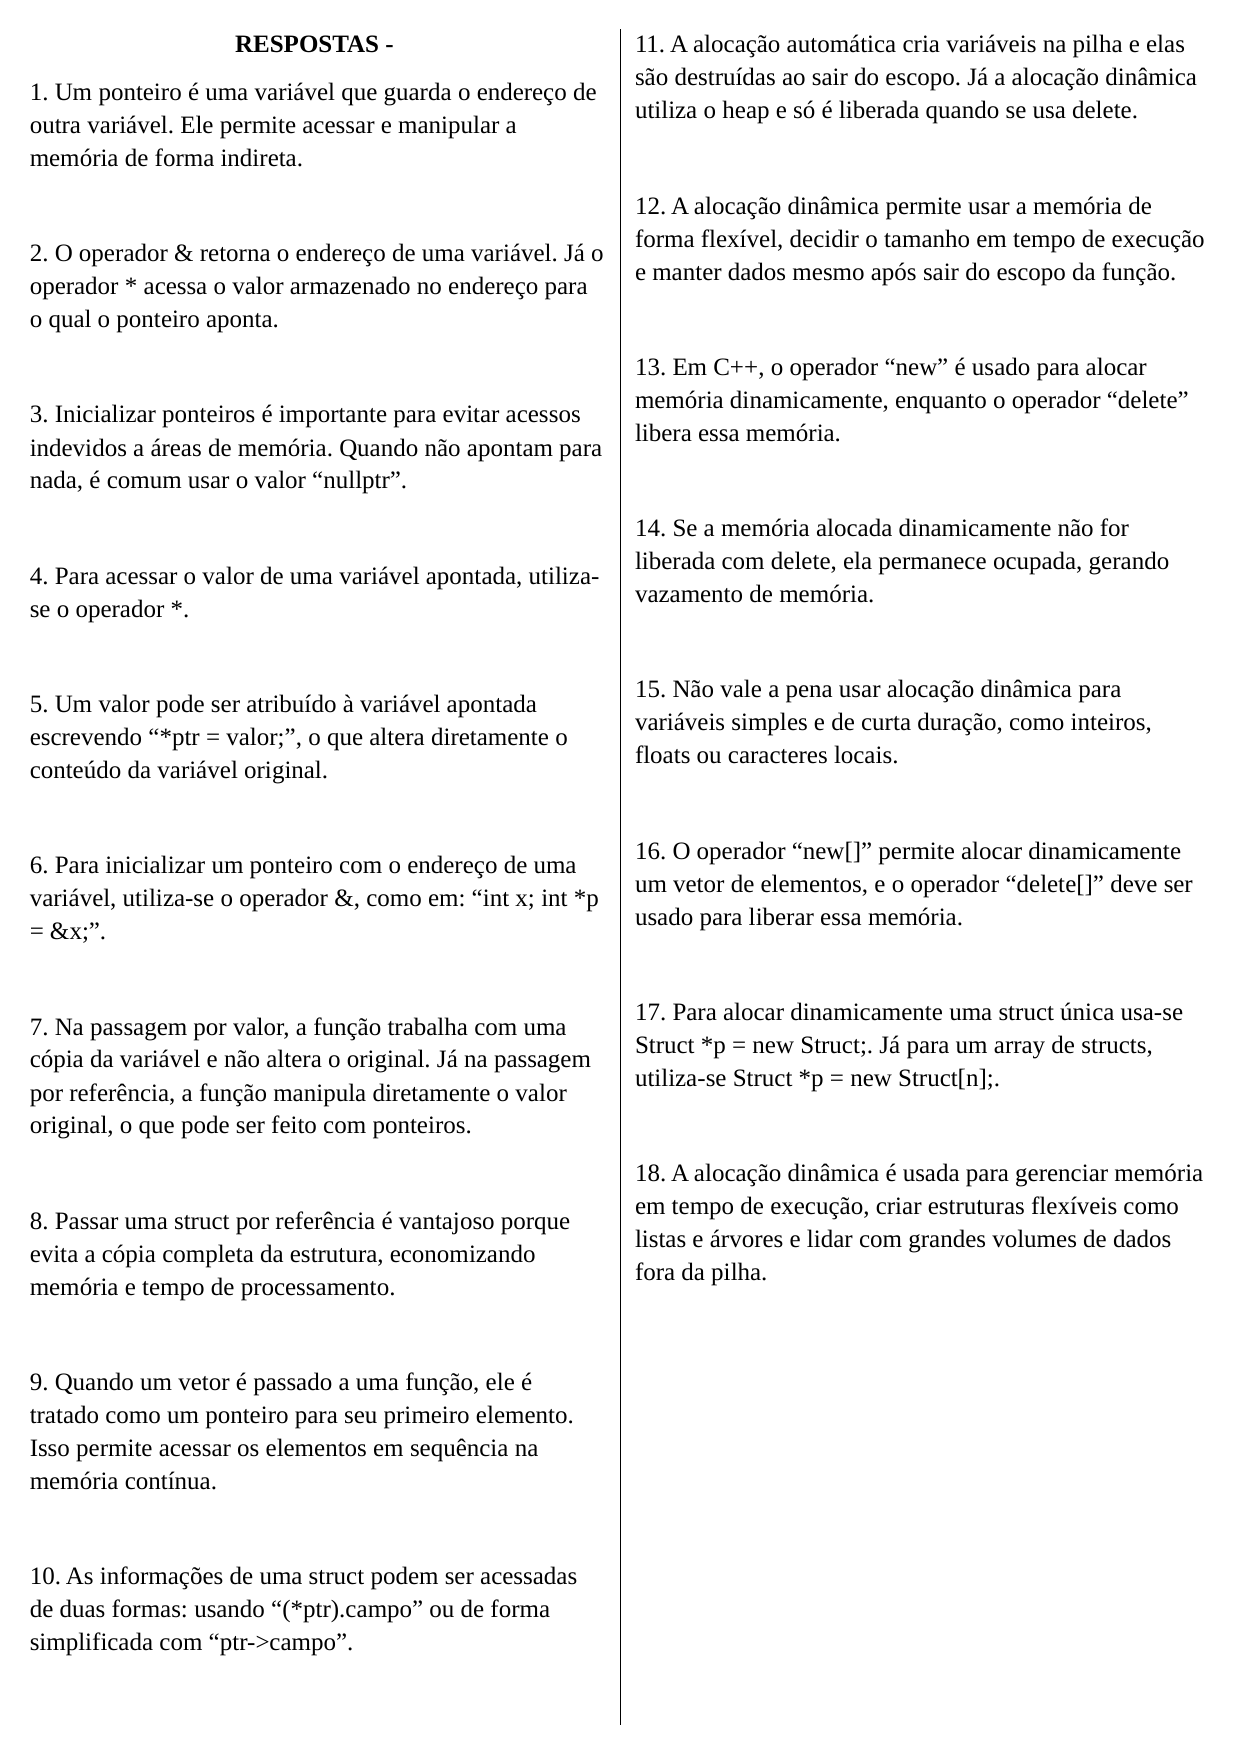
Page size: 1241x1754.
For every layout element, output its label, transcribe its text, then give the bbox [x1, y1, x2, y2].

text 2. O operador & retorna o endereço de uma variável. Já o operador * acessa o valor armazenado no endereço para o qual o ponteiro aponta. [29, 238, 605, 333]
text 4. Para acessar o valor de uma variável apontada, utiliza-se o operador *. [29, 561, 605, 623]
text 18. A alocação dinâmica é usada para gerenciar memória em tempo de execução, criar estruturas flexíveis como listas e árvores e lidar com grandes volumes de dados fora da pilha. [635, 1158, 1211, 1286]
text 17. Para alocar dinamicamente uma struct única usa-se Struct *p = new Struct;. Já para um array de structs, utiliza-se Struct *p = new Struct[n];. [635, 997, 1211, 1092]
text 9. Quando um vetor é passado a uma função, ele é tratado como um ponteiro para seu primeiro elemento. Isso permite acessar os elementos em sequência na memória contínua. [29, 1367, 605, 1495]
text 7. Na passagem por valor, a função trabalha com uma cópia da variável e não altera o original. Já na passagem por referência, a função manipula diretamente o valor original, o que pode ser feito com ponteiros. [29, 1012, 605, 1139]
text 6. Para inicializar um ponteiro com o endereço de uma variável, utiliza-se o operador &, como em: “int x; int *p = &x;”. [29, 850, 605, 945]
text 1. Um ponteiro é uma variável que guarda o endereço de outra variável. Ele permite acessar e manipular a memória de forma indireta. [29, 77, 605, 172]
text RESPOSTAS - [29, 29, 605, 58]
text 5. Um valor pode ser atribuído à variável apontada escrevendo “*ptr = valor;”, o que altera diretamente o conteúdo da variável original. [29, 689, 605, 784]
text 14. Se a memória alocada dinamicamente não for liberada com delete, ela permanece ocupada, gerando vazamento de memória. [635, 513, 1211, 608]
text 16. O operador “new[]” permite alocar dinamicamente um vetor de elementos, e o operador “delete[]” deve ser usado para liberar essa memória. [635, 836, 1211, 931]
text 10. As informações de uma struct podem ser acessadas de duas formas: usando “(*ptr).campo” ou de forma simplificada com “ptr->campo”. [29, 1561, 605, 1656]
text 13. Em C++, o operador “new” é usado para alocar memória dinamicamente, enquanto o operador “delete” libera essa memória. [635, 352, 1211, 447]
text 11. A alocação automática cria variáveis na pilha e elas são destruídas ao sair do escopo. Já a alocação dinâmica utiliza o heap e só é liberada quando se usa delete. [635, 29, 1211, 124]
text 12. A alocação dinâmica permite usar a memória de forma flexível, decidir o tamanho em tempo de execução e manter dados mesmo após sair do escopo da função. [635, 191, 1211, 286]
text 8. Passar uma struct por referência é vantajoso porque evita a cópia completa da estrutura, economizando memória e tempo de processamento. [29, 1206, 605, 1301]
text 3. Inicializar ponteiros é importante para evitar acessos indevidos a áreas de memória. Quando não apontam para nada, é comum usar o valor “nullptr”. [29, 399, 605, 494]
text 15. Não vale a pena usar alocação dinâmica para variáveis simples e de curta duração, como inteiros, floats ou caracteres locais. [635, 674, 1211, 769]
